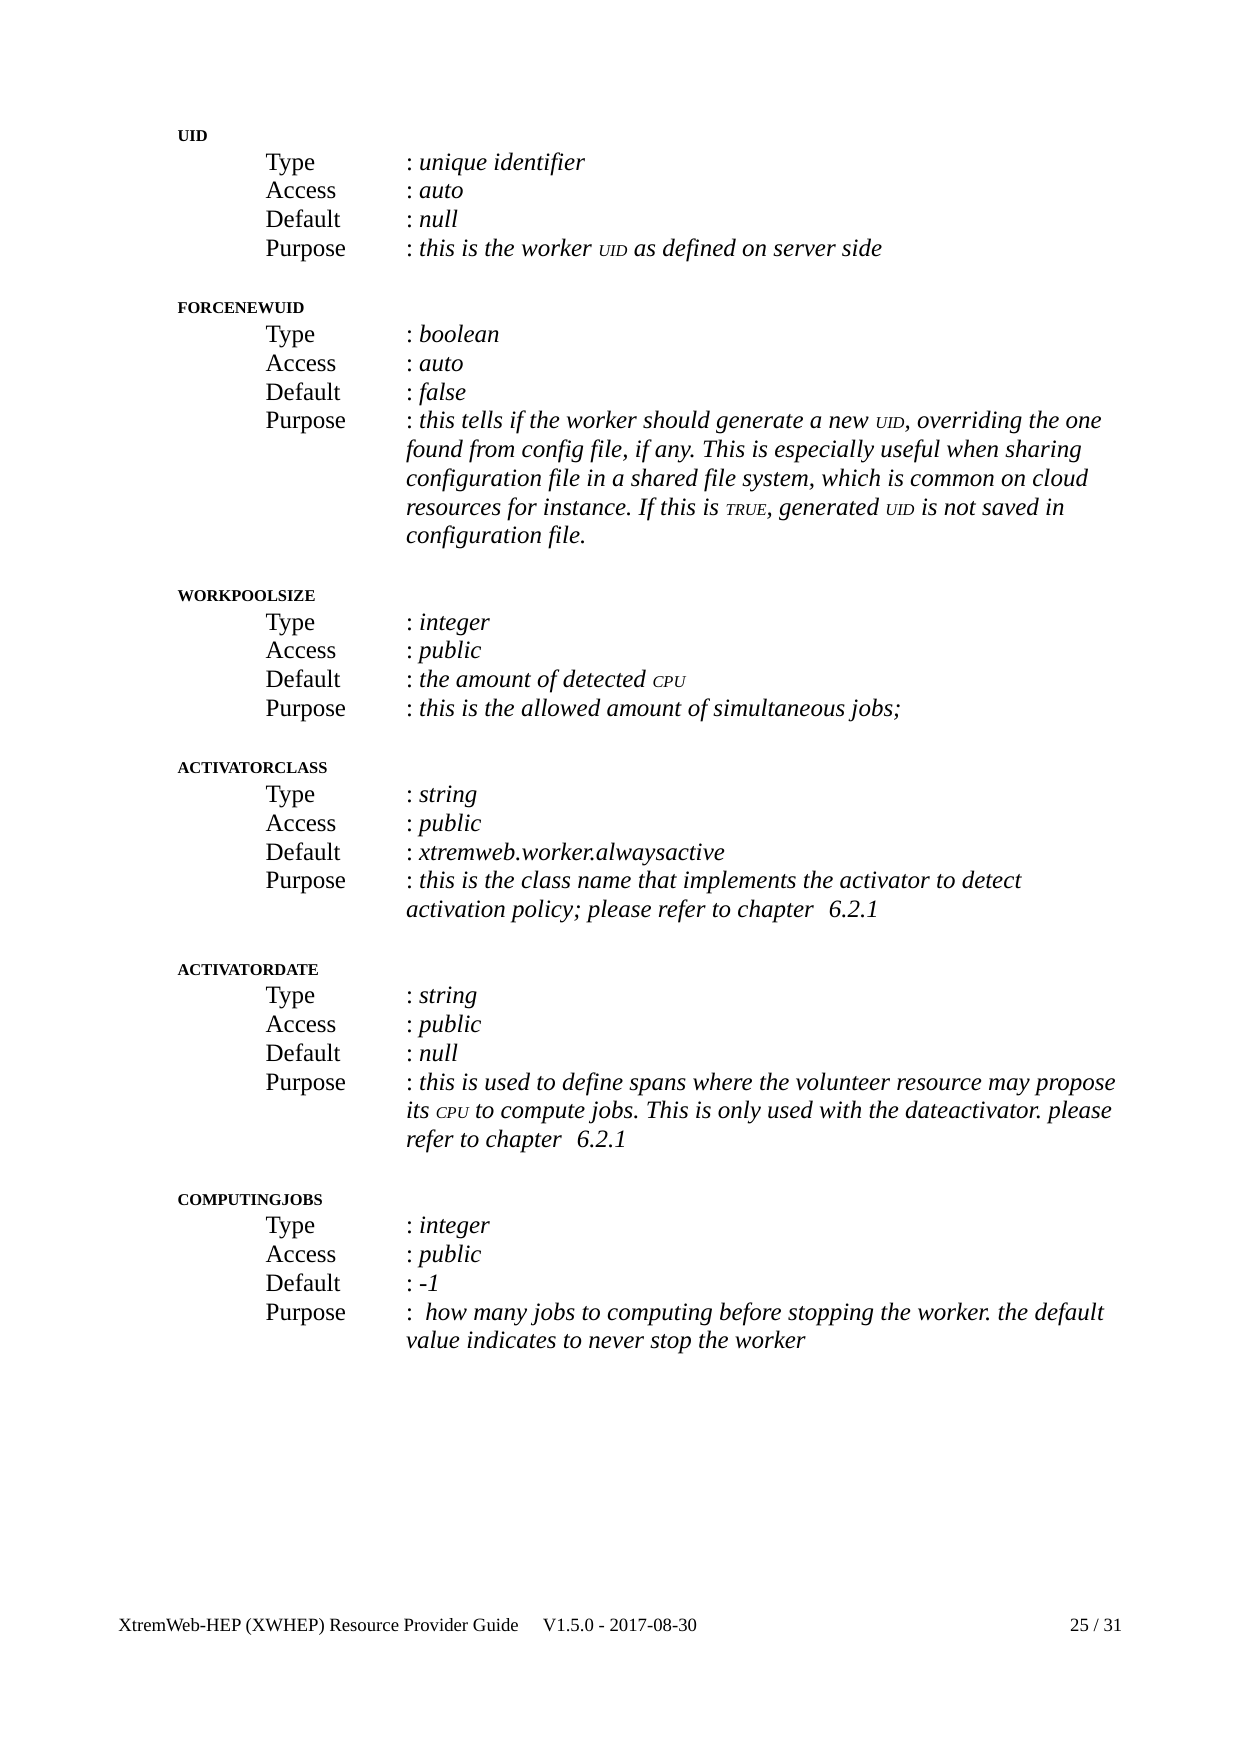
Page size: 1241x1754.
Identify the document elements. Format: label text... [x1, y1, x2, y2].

text Type : string [265, 981, 1122, 1009]
text Purpose : this is the worker uid as defined on server side [265, 233, 1122, 262]
text Type : boolean [265, 319, 1122, 348]
text Type : unique identifier [265, 147, 1122, 176]
text computingjobs [177, 1182, 1122, 1211]
text uid [177, 118, 1122, 147]
text workpoolsize [177, 578, 1122, 607]
text Access : auto [265, 176, 1122, 204]
text Default : null [265, 204, 1122, 233]
text Access : auto [265, 348, 1122, 377]
text activatorclass [177, 751, 1122, 779]
text activatordate [177, 952, 1122, 981]
text Type : string [265, 779, 1122, 808]
text Access : public [265, 1239, 1122, 1268]
text Purpose : this is used to define spans where the volunteer resource may propose its cpu to compute jobs. This is only used with the dateactivator. please refer to chapter 6.2.1 [265, 1067, 1122, 1153]
text Purpose : this tells if the worker should generate a new uid, overriding the one found from config file, if any. This is especially useful when sharing configuration file in a shared file system, which is common on cloud resources for instance. If this is true, generated uid is not saved in configuration file. [265, 406, 1122, 549]
text Default : -1 [265, 1268, 1122, 1297]
text Type : integer [265, 607, 1122, 636]
text Type : integer [265, 1211, 1122, 1239]
text Access : public [265, 808, 1122, 837]
text Default : false [265, 377, 1122, 406]
text Default : xtremweb.worker.alwaysactive [265, 837, 1122, 866]
text Purpose : this is the allowed amount of simultaneous jobs; [265, 693, 1122, 722]
text Access : public [265, 1009, 1122, 1038]
text Purpose : how many jobs to computing before stopping the worker. the default value indicates to never stop the worker [265, 1297, 1122, 1354]
text Default : null [265, 1038, 1122, 1067]
text forcenewuid [177, 291, 1122, 319]
text Access : public [265, 636, 1122, 664]
text Default : the amount of detected cpu [265, 664, 1122, 693]
text Purpose : this is the class name that implements the activator to detect activation policy; please refer to chapter 6.2.1 [265, 866, 1122, 923]
